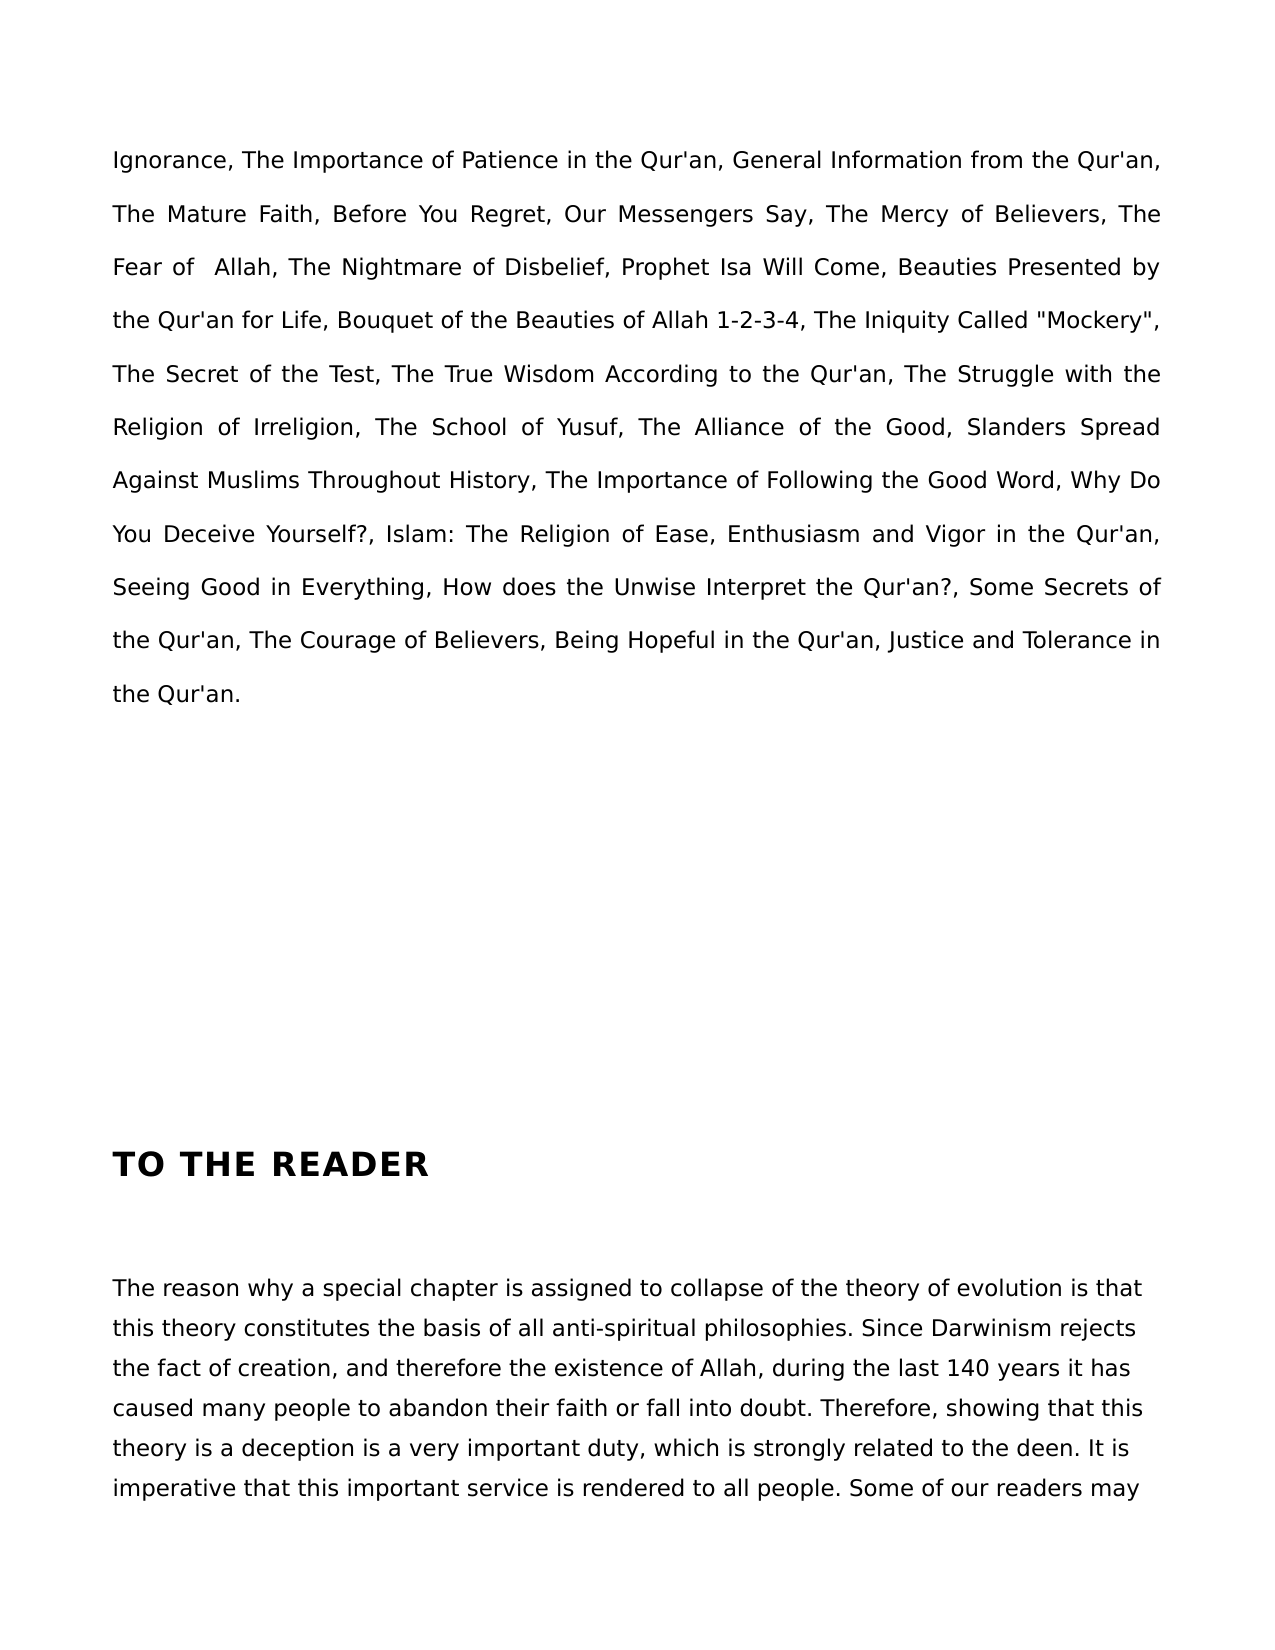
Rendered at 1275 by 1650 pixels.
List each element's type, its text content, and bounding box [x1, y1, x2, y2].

text TO THE READER [112, 1143, 1162, 1184]
text Ignorance, The Importance of Patience in the Qur'an, General Information from the Qur'an, The Mature Faith, Before You Regret, Our Messengers Say, The Mercy of Believers, The Fear of Allah, The Nightmare of Disbelief, Prophet Isa Will Come, Beauties Presented by the Qur'an for Life, Bouquet of the Beauties of Allah 1-2-3-4, The Iniquity Called "Mockery", The Secret of the Test, The True Wisdom According to the Qur'an, The Struggle with the Religion of Irreligion, The School of Yusuf, The Alliance of the Good, Slanders Spread Against Muslims Throughout History, The Importance of Following the Good Word, Why Do You Deceive Yourself?, Islam: The Religion of Ease, Enthusiasm and Vigor in the Qur'an, Seeing Good in Everything, How does the Unwise Interpret the Qur'an?, Some Secrets of the Qur'an, The Courage of Believers, Being Hopeful in the Qur'an, Justice and Tolerance in the Qur'an. [112, 148, 1162, 708]
text The reason why a special chapter is assigned to collapse of the theory of evolution is that this theory constitutes the basis of all anti-spiritual philosophies. Since Darwinism rejects the fact of creation, and therefore the existence of Allah, during the last 140 years it has caused many people to abandon their faith or fall into doubt. Therefore, showing that this theory is a deception is a very important duty, which is strongly related to the deen. It is imperative that this important service is rendered to all people. Some of our readers may [112, 1275, 1162, 1501]
